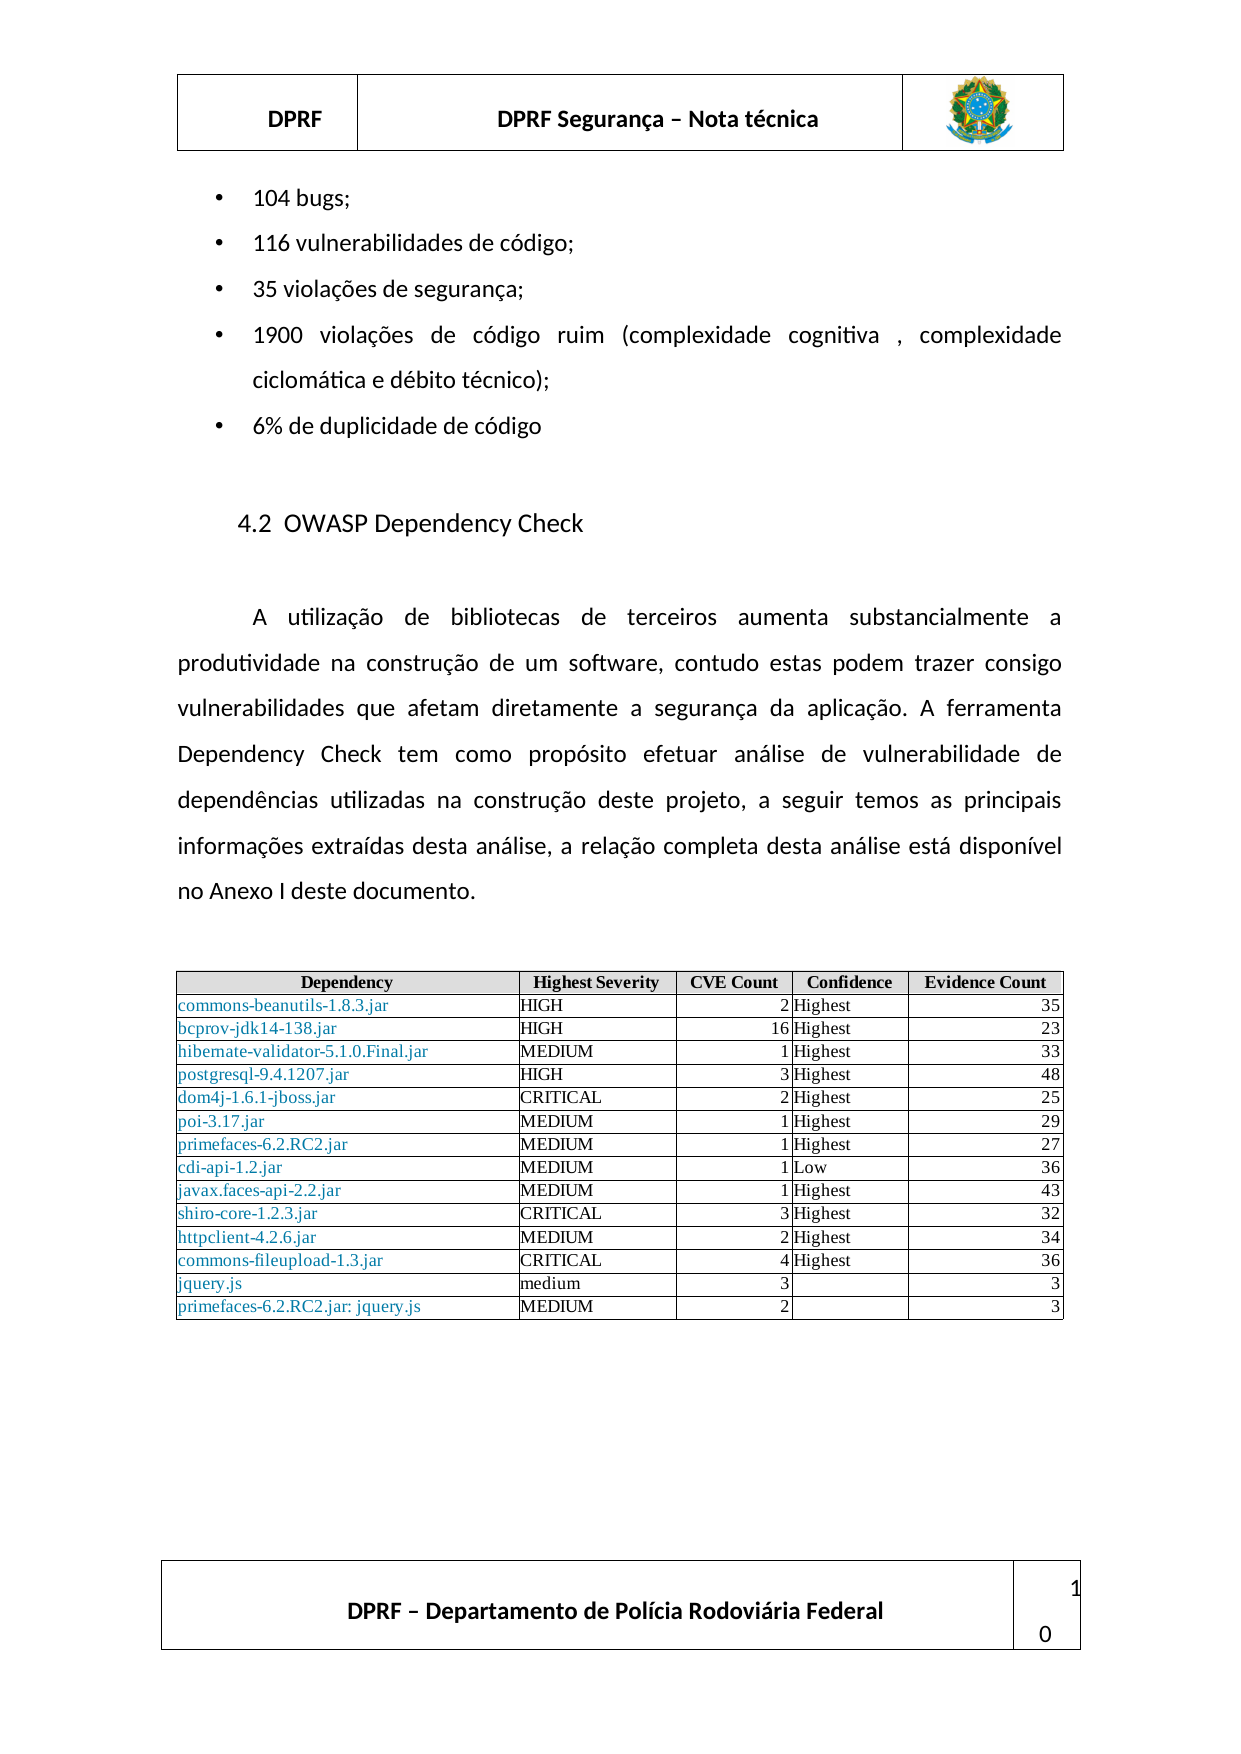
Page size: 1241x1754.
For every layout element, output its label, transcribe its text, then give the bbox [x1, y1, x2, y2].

subtitle 4.2 OWASP Dependency Check [584, 506, 1063, 539]
list 116 vulnerabilidades de código; [215, 227, 1063, 258]
picture [231, 1115, 239, 1127]
picture [238, 1210, 243, 1219]
picture [243, 1119, 247, 1131]
picture [316, 1068, 324, 1080]
picture [422, 1048, 427, 1057]
text A utilização de bibliotecas de terceiros aumenta substancialmente a produtividade na construção de um software, contudo estas podem trazer consigo vulnerabilidades que afetam diretamente a segurança da aplicação. A ferramenta Dependency Check tem como propósito efetuar análise de vulnerabilidade de dependências utilizadas na construção deste projeto, a seguir temos as principais informações extraídas desta análise, a relação completa desta análise está disponível no Anexo I deste documento. [177, 860, 1063, 906]
list 35 violações de segurança; [215, 273, 1063, 304]
picture [325, 1253, 329, 1266]
picture [255, 1253, 260, 1266]
picture [343, 1071, 348, 1080]
picture [177, 1071, 184, 1084]
picture [181, 1090, 185, 1103]
picture [944, 75, 1020, 149]
list 1900 violações de código ruim (complexidade cognitiva , complexidade ciclomática e débito técnico); [215, 319, 1063, 395]
picture [190, 1160, 194, 1173]
picture [177, 1303, 184, 1316]
text A utilização de bibliotecas de terceiros aumenta substancialmente a produtividade na construção de um software, contudo estas podem trazer consigo vulnerabilidades que afetam diretamente a segurança da aplicação. A ferramenta Dependency Check tem como propósito efetuar análise de vulnerabilidade de dependências utilizadas na construção deste projeto, a seguir temos as principais informações extraídas desta análise, a relação completa desta análise está disponível no Anexo I deste documento. [177, 769, 1063, 784]
picture [214, 1048, 221, 1057]
picture [314, 1095, 318, 1107]
picture [177, 1118, 184, 1131]
picture [270, 1044, 274, 1057]
text A utilização de bibliotecas de terceiros aumenta substancialmente a produtividade na construção de um software, contudo estas podem trazer consigo vulnerabilidades que afetam diretamente a segurança da aplicação. A ferramenta Dependency Check tem como propósito efetuar análise de vulnerabilidade de dependências utilizadas na construção deste projeto, a seguir temos as principais informações extraídas desta análise, a relação completa desta análise está disponível no Anexo I deste documento. [177, 601, 1063, 647]
picture [177, 1044, 183, 1057]
text A utilização de bibliotecas de terceiros aumenta substancialmente a produtividade na construção de um software, contudo estas podem trazer consigo vulnerabilidades que afetam diretamente a segurança da aplicação. A ferramenta Dependency Check tem como propósito efetuar análise de vulnerabilidade de dependências utilizadas na construção deste projeto, a seguir temos as principais informações extraídas desta análise, a relação completa desta análise está disponível no Anexo I deste documento. [177, 814, 1063, 830]
picture [177, 1141, 184, 1154]
list 104 bugs; [215, 182, 1063, 212]
list 6% de duplicidade de código [215, 410, 1063, 441]
picture [177, 1230, 183, 1243]
picture [335, 1187, 340, 1196]
picture [355, 1304, 359, 1316]
picture [228, 1281, 232, 1293]
picture [377, 1257, 382, 1266]
picture [197, 1094, 202, 1103]
text A utilização de bibliotecas de terceiros aumenta substancialmente a produtividade na construção de um software, contudo estas podem trazer consigo vulnerabilidades que afetam diretamente a segurança da aplicação. A ferramenta Dependency Check tem como propósito efetuar análise de vulnerabilidade de dependências utilizadas na construção deste projeto, a seguir temos as principais informações extraídas desta análise, a relação completa desta análise está disponível no Anexo I deste documento. [177, 677, 1063, 693]
text A utilização de bibliotecas de terceiros aumenta substancialmente a produtividade na construção de um software, contudo estas podem trazer consigo vulnerabilidades que afetam diretamente a segurança da aplicação. A ferramenta Dependency Check tem como propósito efetuar análise de vulnerabilidade de dependências utilizadas na construção deste projeto, a seguir temos as principais informações extraídas desta análise, a relação completa desta análise está disponível no Anexo I deste documento. [177, 723, 1063, 738]
subtitle 4.2 OWASP Dependency Check [177, 506, 237, 539]
picture [366, 1303, 371, 1316]
picture [260, 1091, 266, 1103]
picture [200, 1210, 205, 1219]
